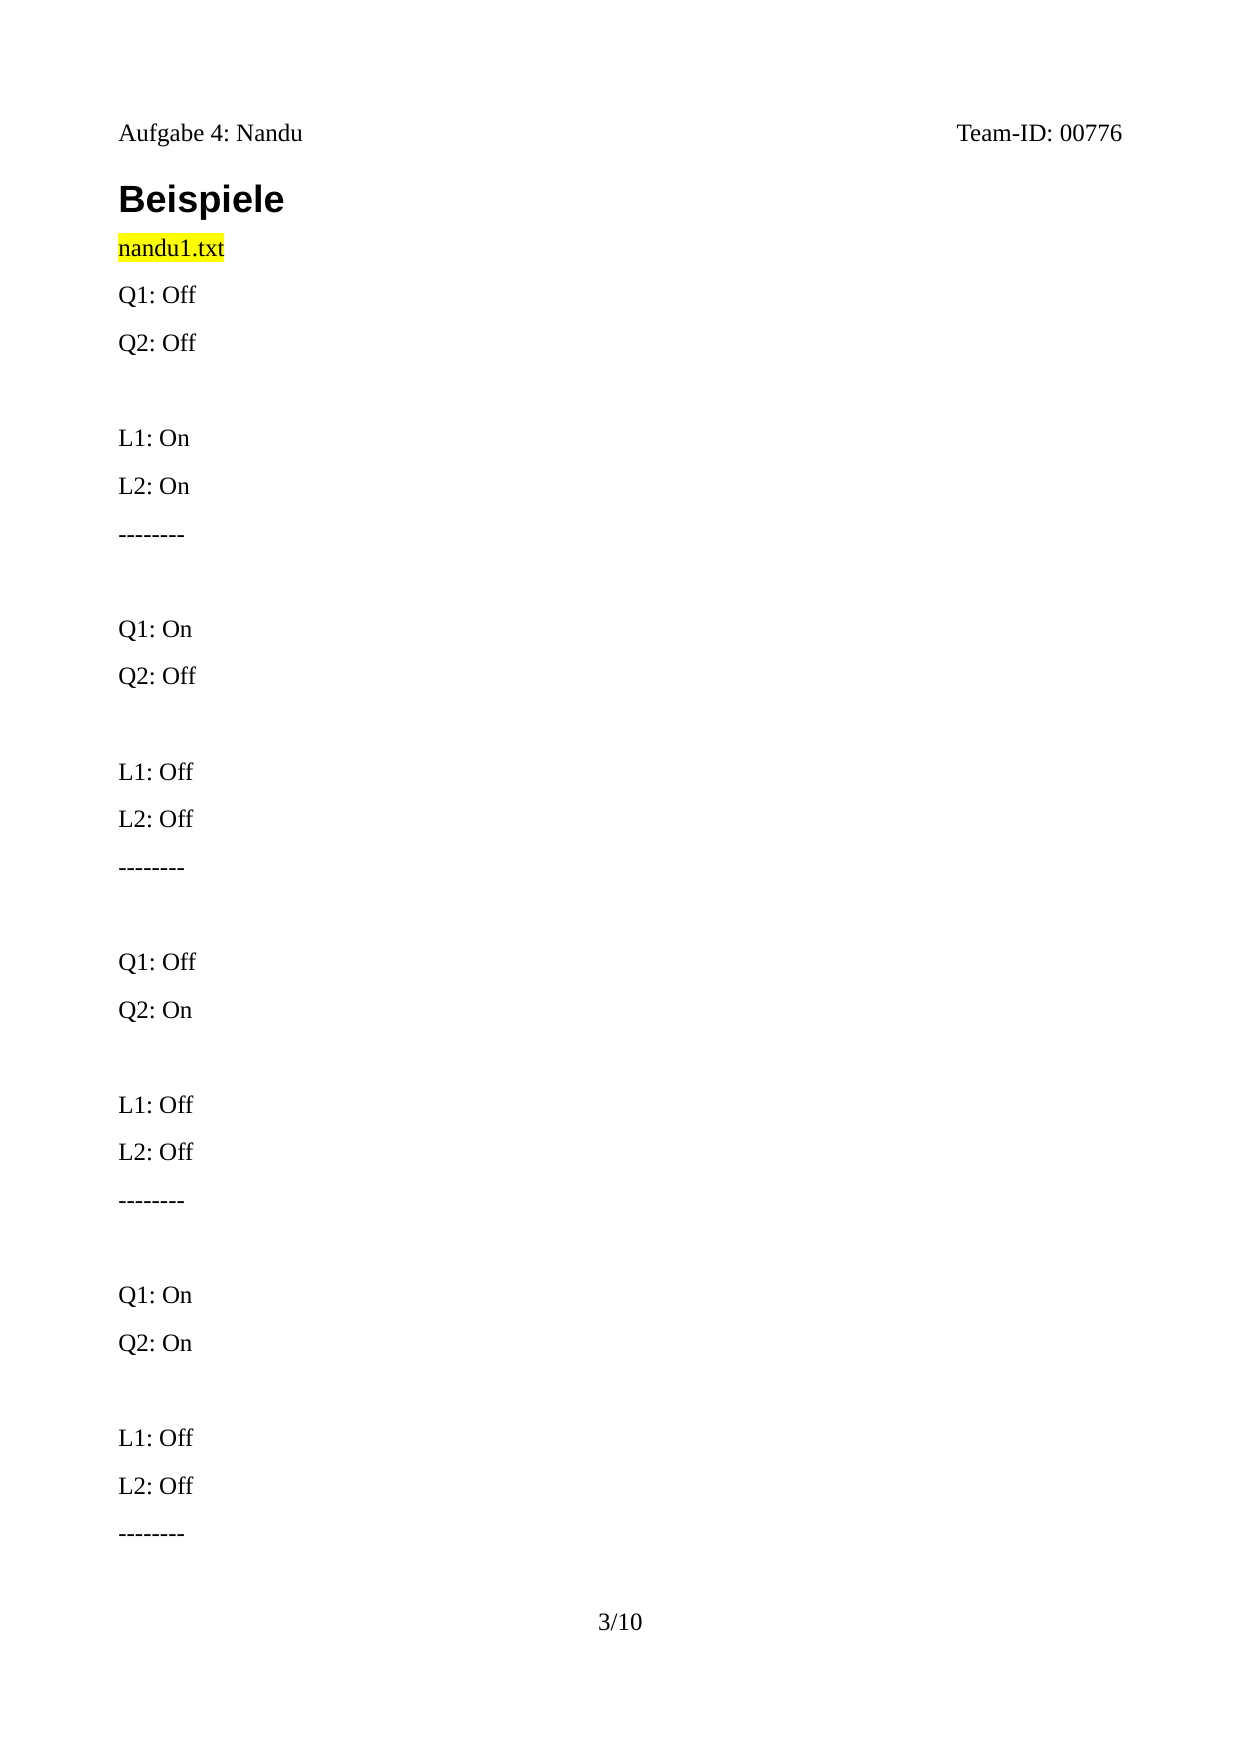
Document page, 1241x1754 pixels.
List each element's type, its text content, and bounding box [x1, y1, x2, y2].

text Q1: On [118, 1280, 1122, 1309]
text Q2: Off [118, 661, 1122, 690]
text L2: Off [118, 1137, 1122, 1166]
text L1: Off [118, 1423, 1122, 1452]
text L2: On [118, 471, 1122, 500]
text Q2: On [118, 1328, 1122, 1357]
text -------- [118, 852, 1122, 881]
text Q2: Off [118, 328, 1122, 357]
text Q1: On [118, 614, 1122, 643]
text -------- [118, 1185, 1122, 1214]
text L1: Off [118, 1090, 1122, 1119]
text L1: Off [118, 757, 1122, 785]
subtitle Beispiele [118, 177, 1122, 221]
text L2: Off [118, 1471, 1122, 1499]
text L1: On [118, 423, 1122, 452]
text L2: Off [118, 804, 1122, 833]
text -------- [118, 1518, 1122, 1547]
text nandu1.txt [118, 233, 1122, 262]
text Q1: Off [118, 281, 1122, 309]
text Q2: On [118, 995, 1122, 1023]
text Q1: Off [118, 947, 1122, 976]
text -------- [118, 519, 1122, 547]
